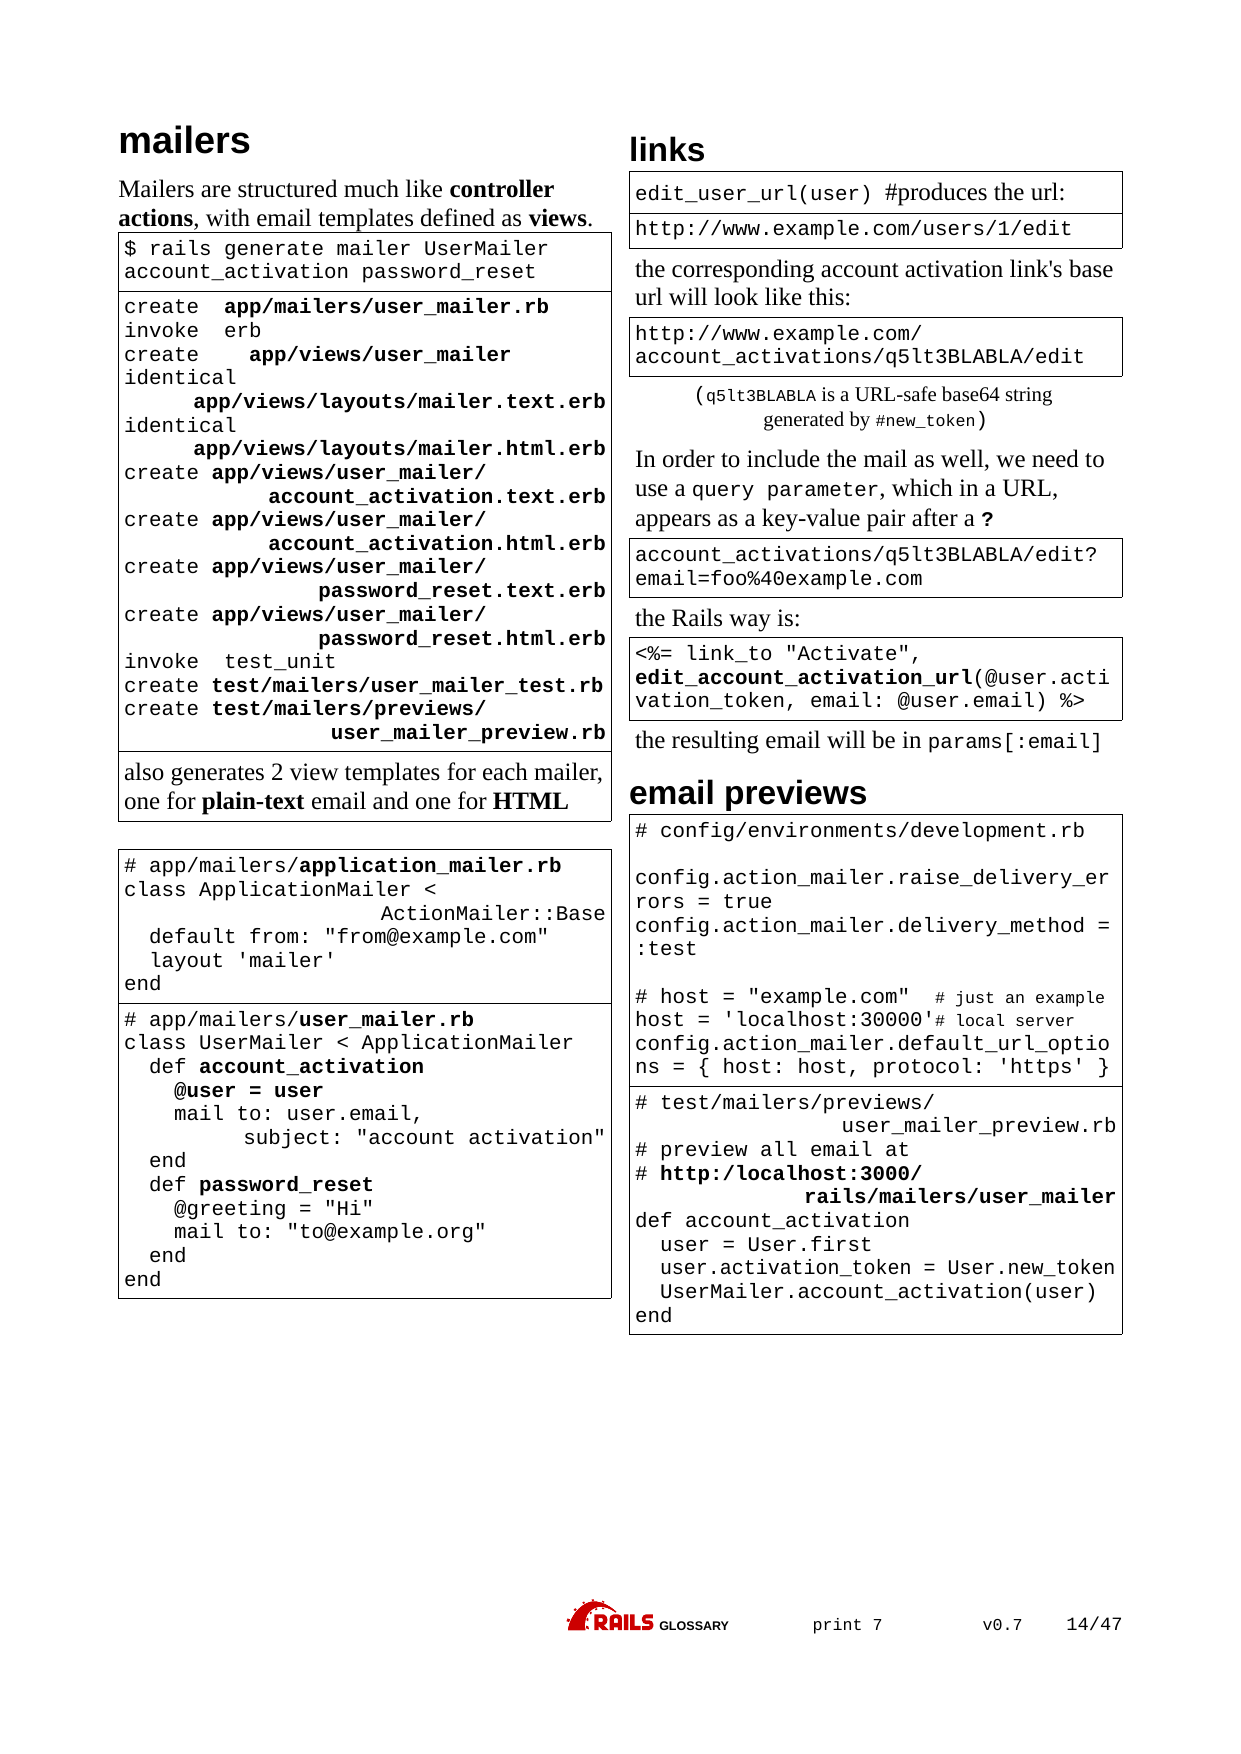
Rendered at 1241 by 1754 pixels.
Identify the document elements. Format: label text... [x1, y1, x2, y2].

table_cell also generates 2 view templates for each mailer, one for plain-text email and one for HTML [119, 752, 611, 821]
table_cell the Rails way is: [629, 598, 1122, 637]
table_cell <%= link_to "Activate", edit_account_activation_url(@user.activation_token, email: @user.email) %> [630, 638, 1122, 720]
table_header $ rails generate mailer UserMailer account_activation password_reset [119, 233, 611, 291]
table_cell create app/mailers/user_mailer.rb invoke erb create app/views/user_mailer identical app/views/layouts/mailer.text.erb identical app/views/layouts/mailer.html.erb create app/views/user_mailer/ account_activation.text.erb create app/views/user_mailer/ account_activation.html.erb create app/views/user_mailer/ password_reset.text.erb create app/views/user_mailer/ password_reset.html.erb invoke test_unit create test/mailers/user_mailer_test.rb create test/mailers/previews/ user_mailer_preview.rb [119, 292, 611, 751]
table_cell # test/mailers/previews/ user_mailer_preview.rb # preview all email at # http:/localhost:3000/ rails/mailers/user_mailer def account_activation user = User.first user.activation_token = User.new_token UserMailer.account_activation(user) end [630, 1087, 1122, 1334]
table_cell # app/mailers/user_mailer.rb class UserMailer < ApplicationMailer def account_activation @user = user mail to: user.email, subject: "account activation" end def password_reset @greeting = "Hi" mail to: "to@example.org" end end [119, 1004, 611, 1298]
table_cell In order to include the mail as well, we need to use a query parameter, which in a URL, appears as a key-value pair after a ? [629, 439, 1122, 538]
table_cell (q5lt3BLABLA is a URL-safe base64 string generated by #new_token) [629, 377, 1122, 439]
subtitle mailers [118, 118, 611, 162]
table_cell http://www.example.com/account_activations/q5lt3BLABLA/edit [630, 318, 1122, 376]
table_header # config/environments/development.rb config.action_mailer.raise_delivery_errors = true config.action_mailer.delivery_method = :test # host = "example.com" # just an example host = 'localhost:30000'# local server config.action_mailer.default_url_options = { host: host, protocol: 'https' } [630, 815, 1122, 1086]
table_cell http://www.example.com/users/1/edit [630, 214, 1122, 248]
subtitle links [629, 130, 1122, 168]
table_cell the resulting email will be in params[:email] [629, 721, 1122, 761]
table_cell the corresponding account activation link's base url will look like this: [629, 249, 1122, 317]
subtitle email previews [629, 773, 1122, 811]
table_header # app/mailers/application_mailer.rb class ApplicationMailer < ActionMailer::Base default from: "from@example.com" layout 'mailer' end [119, 850, 611, 1003]
table_cell account_activations/q5lt3BLABLA/edit?email=foo%40example.com [630, 539, 1122, 597]
text Mailers are structured much like controller actions, with email templates defined as views. [118, 174, 611, 232]
table_header edit_user_url(user) #produces the url: [630, 172, 1122, 213]
